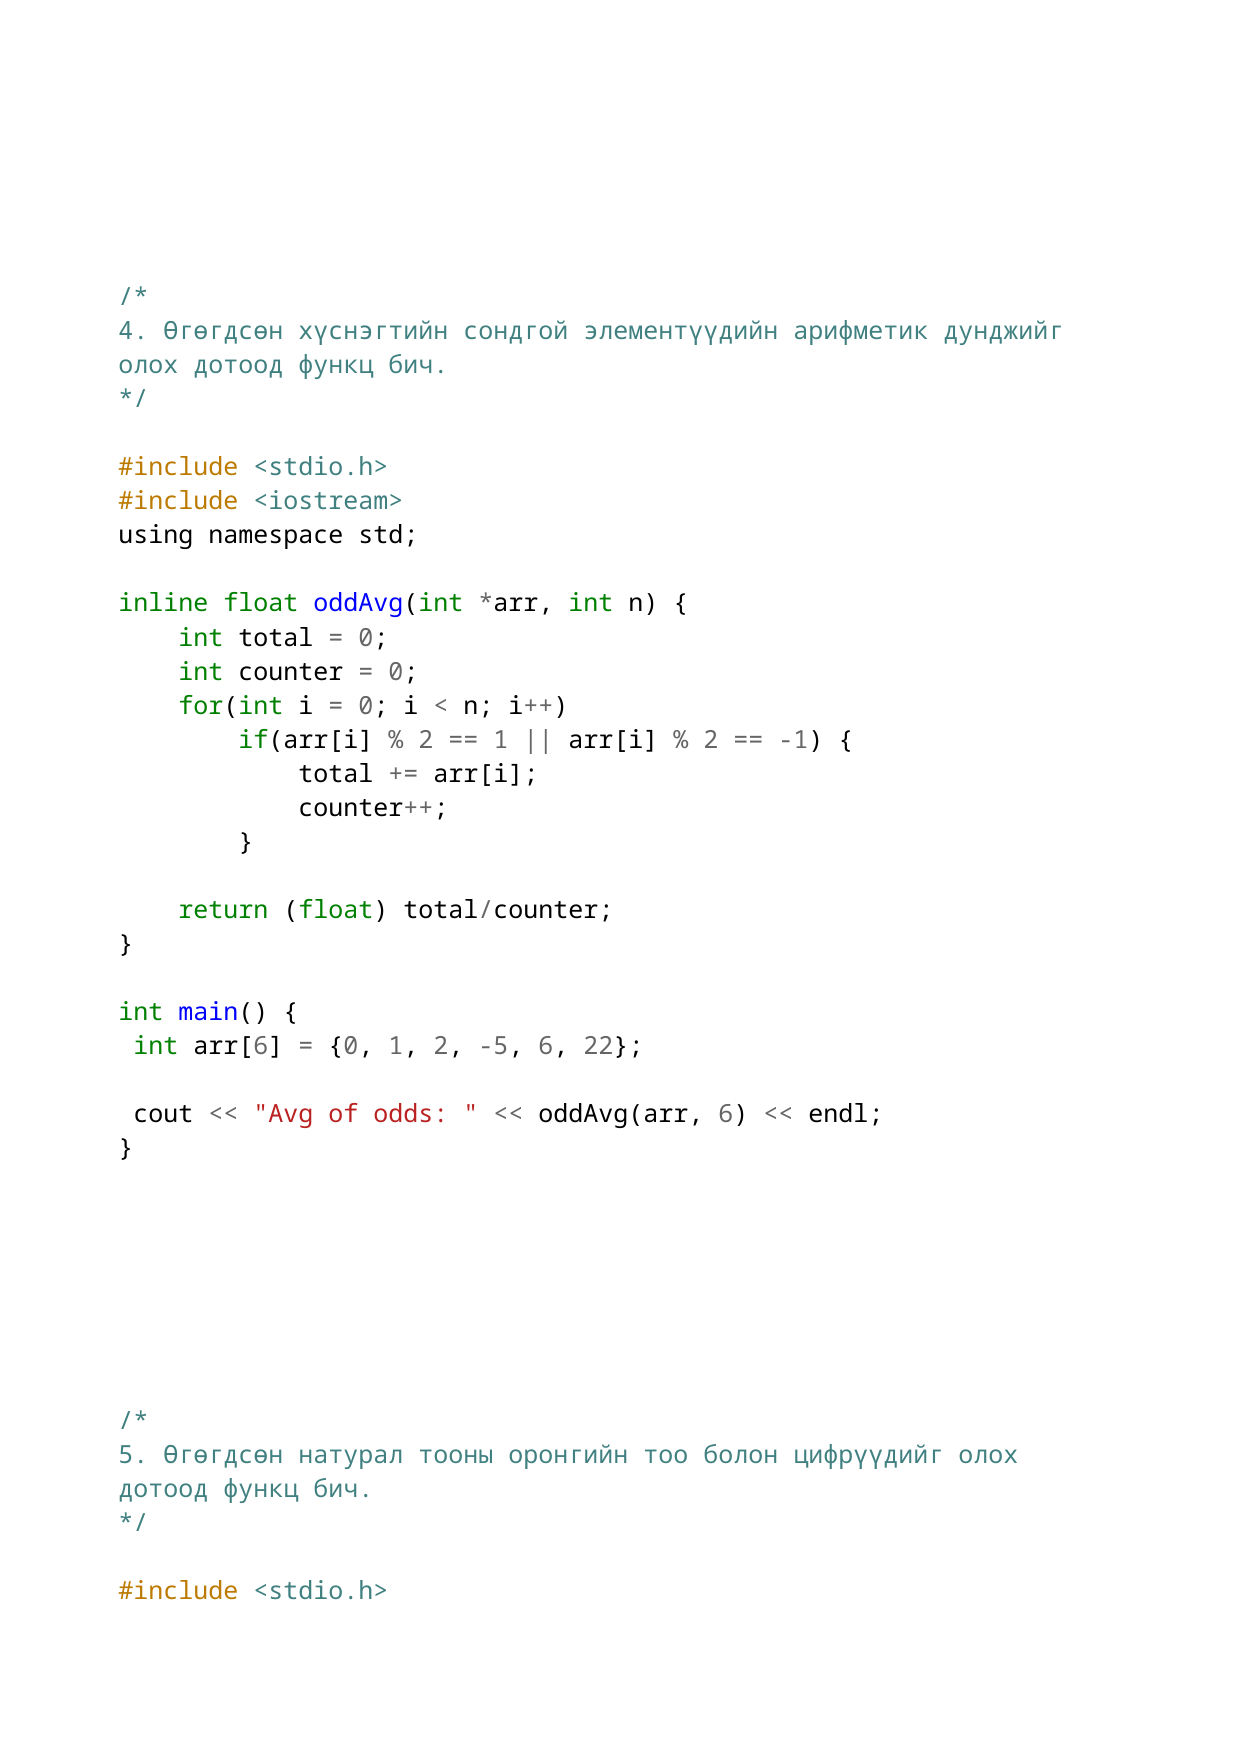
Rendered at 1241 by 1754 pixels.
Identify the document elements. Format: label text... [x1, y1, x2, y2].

text inline float oddAvg(int *arr, int n) { [118, 585, 1122, 619]
text /* [118, 278, 1122, 313]
text */ [118, 381, 1122, 415]
text #include <stdio.h> [118, 449, 1122, 483]
text int counter = 0; [118, 653, 1122, 687]
text total += arr[i]; [118, 755, 1122, 789]
text } [118, 1130, 1122, 1164]
text return (float) total/counter; [118, 892, 1122, 926]
text 5. Өгөгдсөн натурал тооны оронгийн тоо болон цифрүүдийг олох дотоод функц бич. [118, 1437, 1122, 1505]
text int arr[6] = {0, 1, 2, -5, 6, 22}; [118, 1028, 1122, 1062]
text if(arr[i] % 2 == 1 || arr[i] % 2 == -1) { [118, 721, 1122, 755]
text } [118, 926, 1122, 960]
text #include <iostream> [118, 483, 1122, 517]
text using namespace std; [118, 517, 1122, 551]
text 4. Өгөгдсөн хүснэгтийн сондгой элементүүдийн арифметик дунджийг олох дотоод функц бич. [118, 313, 1122, 381]
text counter++; [118, 789, 1122, 823]
text int main() { [118, 994, 1122, 1028]
text for(int i = 0; i < n; i++) [118, 687, 1122, 721]
text } [118, 823, 1122, 858]
text */ [118, 1505, 1122, 1539]
text /* [118, 1403, 1122, 1437]
text int total = 0; [118, 619, 1122, 653]
text #include <stdio.h> [118, 1573, 1122, 1607]
text cout << "Avg of odds: " << oddAvg(arr, 6) << endl; [118, 1096, 1122, 1130]
